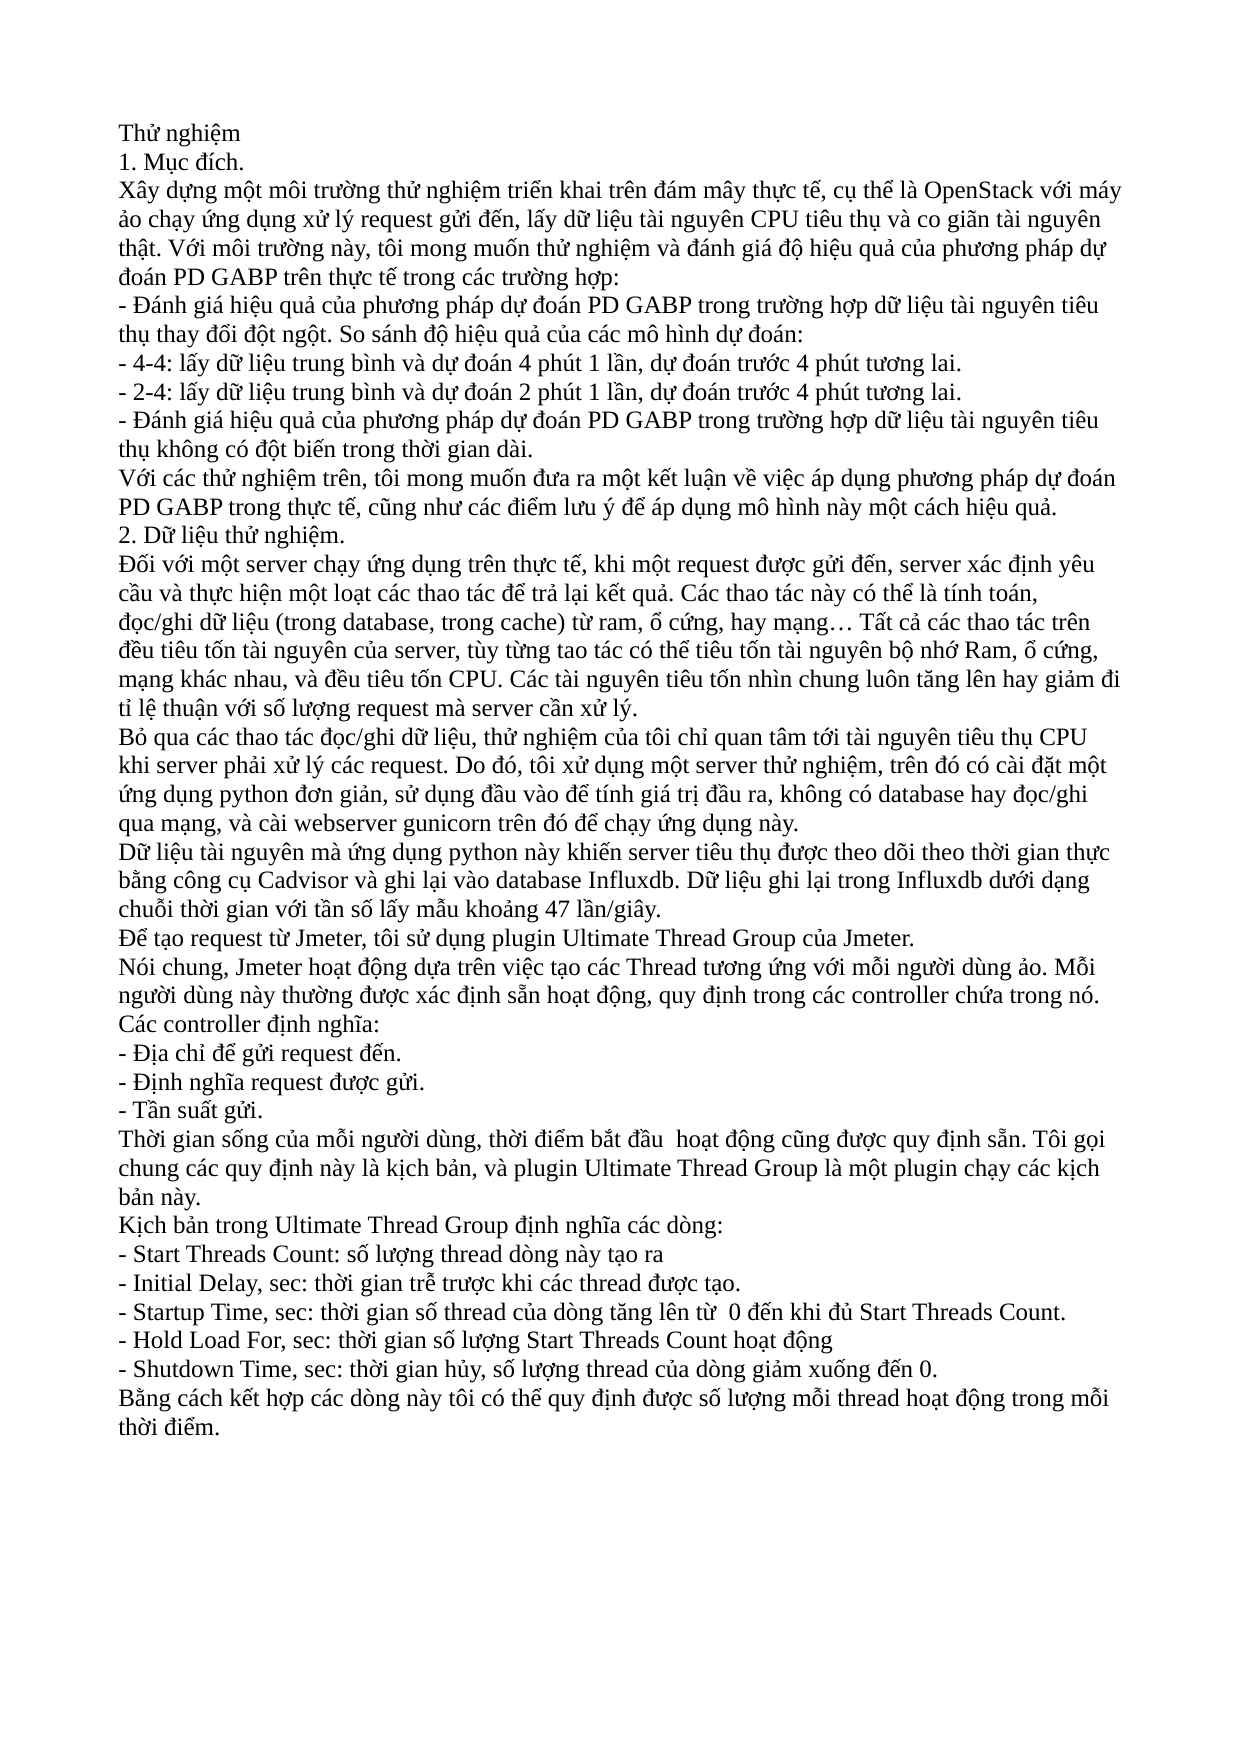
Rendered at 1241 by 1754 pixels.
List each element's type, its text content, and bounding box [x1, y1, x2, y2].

text - Hold Load For, sec: thời gian số lượng Start Threads Count hoạt động [118, 1326, 1122, 1354]
text - Startup Time, sec: thời gian số thread của dòng tăng lên từ 0 đến khi đủ Start Threads Count. [118, 1297, 1122, 1326]
text Thời gian sống của mỗi người dùng, thời điểm bắt đầu hoạt động cũng được quy định sẵn. Tôi gọi chung các quy định này là kịch bản, và plugin Ultimate Thread Group là một plugin chạy các kịch bản này. [118, 1124, 1122, 1211]
text Thử nghiệm [118, 118, 1122, 147]
text - Địa chỉ để gửi request đến. [118, 1038, 1122, 1067]
text - Đánh giá hiệu quả của phương pháp dự đoán PD GABP trong trường hợp dữ liệu tài nguyên tiêu thụ thay đổi đột ngột. So sánh độ hiệu quả của các mô hình dự đoán: [118, 291, 1122, 348]
text Dữ liệu tài nguyên mà ứng dụng python này khiến server tiêu thụ được theo dõi theo thời gian thực bằng công cụ Cadvisor và ghi lại vào database Influxdb. Dữ liệu ghi lại trong Influxdb dưới dạng chuỗi thời gian với tần số lấy mẫu khoảng 47 lần/giây. [118, 837, 1122, 923]
text - Tần suất gửi. [118, 1096, 1122, 1124]
text - Shutdown Time, sec: thời gian hủy, số lượng thread của dòng giảm xuống đến 0. [118, 1354, 1122, 1383]
text Xây dựng một môi trường thử nghiệm triển khai trên đám mây thực tế, cụ thể là OpenStack với máy ảo chạy ứng dụng xử lý request gửi đến, lấy dữ liệu tài nguyên CPU tiêu thụ và co giãn tài nguyên thật. Với môi trường này, tôi mong muốn thử nghiệm và đánh giá độ hiệu quả của phương pháp dự đoán PD GABP trên thực tế trong các trường hợp: [118, 176, 1122, 291]
text 1. Mục đích. [118, 147, 1122, 176]
text Đối với một server chạy ứng dụng trên thực tế, khi một request được gửi đến, server xác định yêu cầu và thực hiện một loạt các thao tác để trả lại kết quả. Các thao tác này có thể là tính toán, đọc/ghi dữ liệu (trong database, trong cache) từ ram, ổ cứng, hay mạng… Tất cả các thao tác trên đều tiêu tốn tài nguyên của server, tùy từng tao tác có thể tiêu tốn tài nguyên bộ nhớ Ram, ổ cứng, mạng khác nhau, và đều tiêu tốn CPU. Các tài nguyên tiêu tốn nhìn chung luôn tăng lên hay giảm đi tỉ lệ thuận với số lượng request mà server cần xử lý. [118, 549, 1122, 722]
text Nói chung, Jmeter hoạt động dựa trên việc tạo các Thread tương ứng với mỗi người dùng ảo. Mỗi người dùng này thường được xác định sẵn hoạt động, quy định trong các controller chứa trong nó. Các controller định nghĩa: [118, 952, 1122, 1038]
text - Start Threads Count: số lượng thread dòng này tạo ra [118, 1239, 1122, 1268]
text 2. Dữ liệu thử nghiệm. [118, 521, 1122, 549]
text Kịch bản trong Ultimate Thread Group định nghĩa các dòng: [118, 1211, 1122, 1239]
text Với các thử nghiệm trên, tôi mong muốn đưa ra một kết luận về việc áp dụng phương pháp dự đoán PD GABP trong thực tế, cũng như các điểm lưu ý để áp dụng mô hình này một cách hiệu quả. [118, 463, 1122, 521]
text - Đánh giá hiệu quả của phương pháp dự đoán PD GABP trong trường hợp dữ liệu tài nguyên tiêu thụ không có đột biến trong thời gian dài. [118, 406, 1122, 463]
text - 4-4: lấy dữ liệu trung bình và dự đoán 4 phút 1 lần, dự đoán trước 4 phút tương lai. [118, 348, 1122, 377]
text Để tạo request từ Jmeter, tôi sử dụng plugin Ultimate Thread Group của Jmeter. [118, 923, 1122, 952]
text - Initial Delay, sec: thời gian trễ trược khi các thread được tạo. [118, 1268, 1122, 1297]
text - Định nghĩa request được gửi. [118, 1067, 1122, 1096]
text Bỏ qua các thao tác đọc/ghi dữ liệu, thử nghiệm của tôi chỉ quan tâm tới tài nguyên tiêu thụ CPU khi server phải xử lý các request. Do đó, tôi xử dụng một server thử nghiệm, trên đó có cài đặt một ứng dụng python đơn giản, sử dụng đầu vào để tính giá trị đầu ra, không có database hay đọc/ghi qua mạng, và cài webserver gunicorn trên đó để chạy ứng dụng này. [118, 722, 1122, 837]
text Bằng cách kết hợp các dòng này tôi có thể quy định được số lượng mỗi thread hoạt động trong mỗi thời điểm. [118, 1383, 1122, 1441]
text - 2-4: lấy dữ liệu trung bình và dự đoán 2 phút 1 lần, dự đoán trước 4 phút tương lai. [118, 377, 1122, 406]
